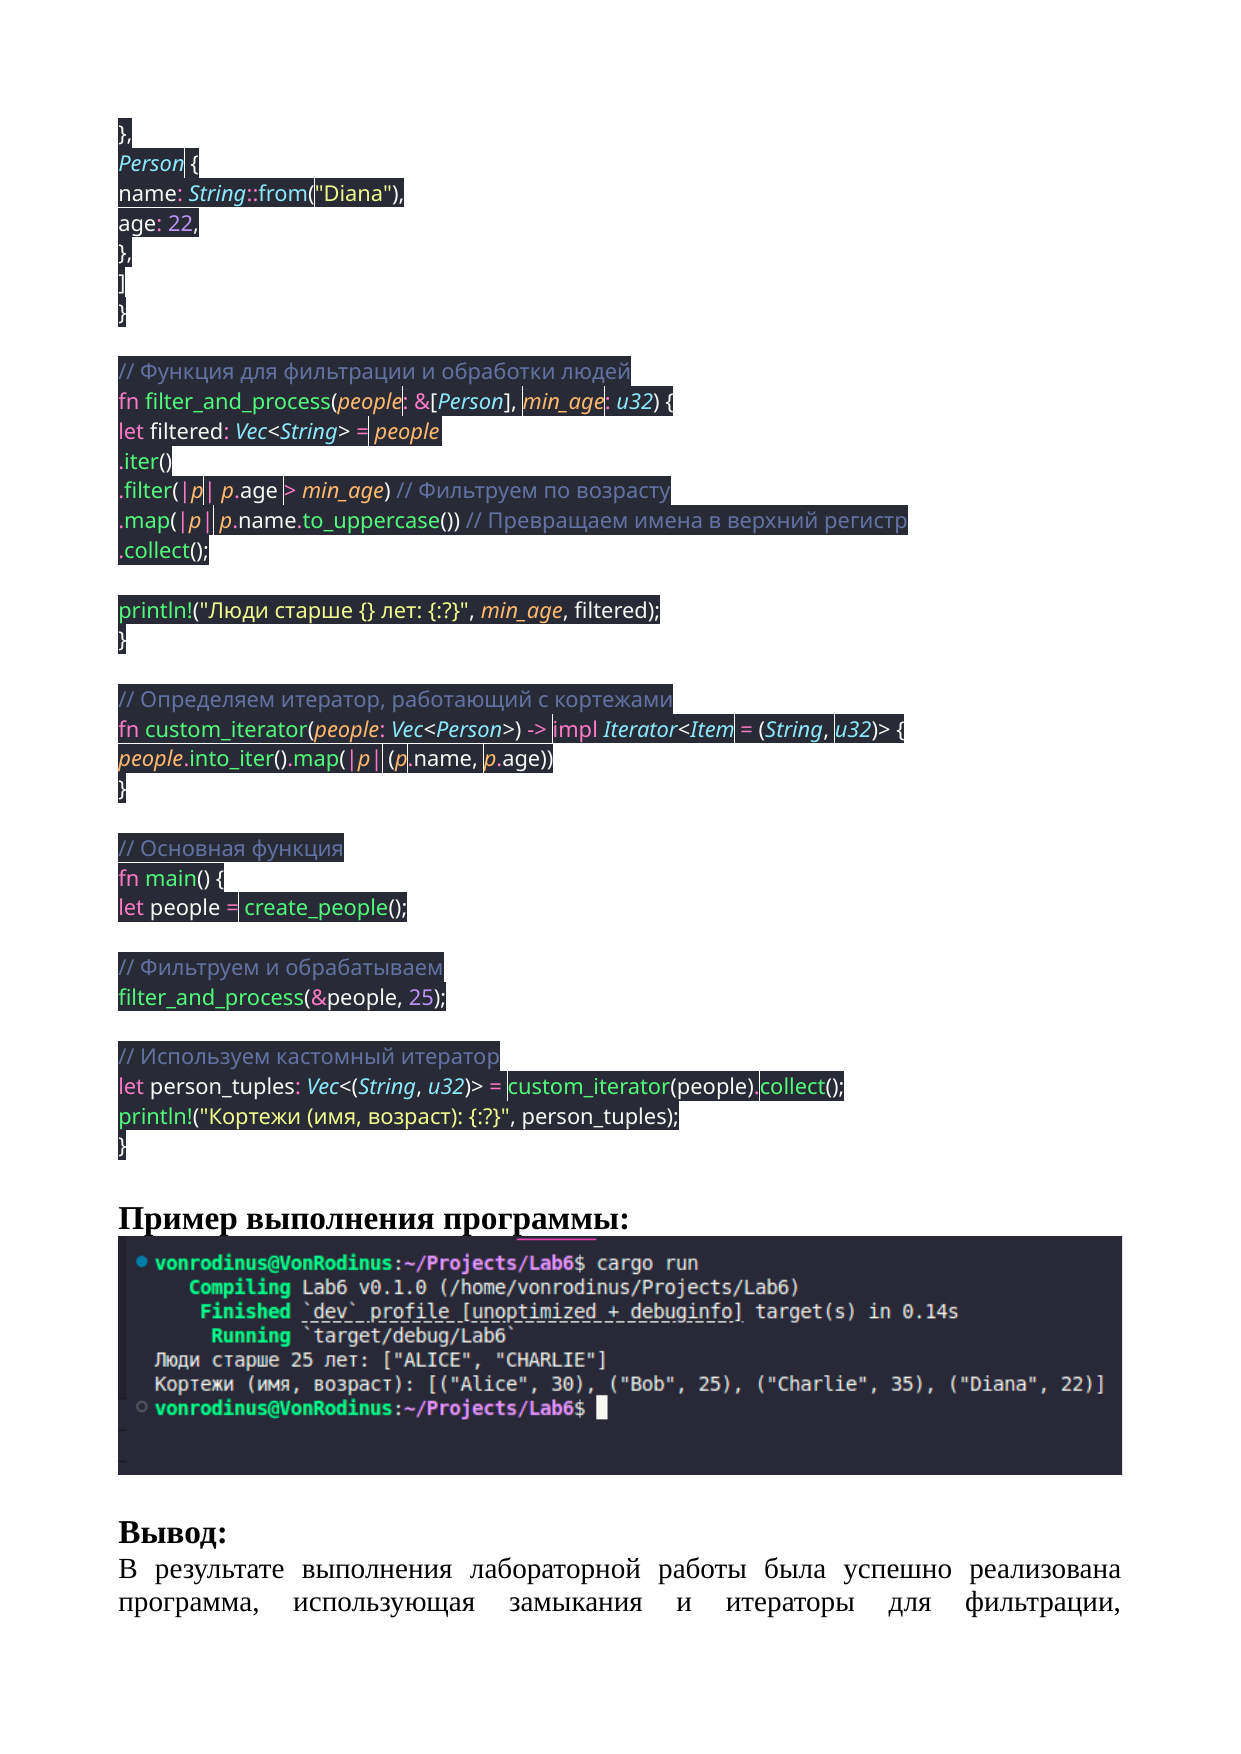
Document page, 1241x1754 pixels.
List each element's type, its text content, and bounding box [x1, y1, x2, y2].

text name: String::from("Diana"), [118, 178, 1122, 207]
text println!("Люди старше {} лет: {:?}", min_age, filtered); [118, 594, 1122, 624]
text } [118, 773, 1122, 803]
text fn filter_and_process(people: &[Person], min_age: u32) { [118, 386, 1122, 416]
text } [118, 624, 1122, 654]
text age: 22, [118, 207, 1122, 237]
text .iter() [118, 446, 1122, 476]
text .filter(|p| p.age > min_age) // Фильтруем по возрасту [118, 476, 1122, 505]
text fn main() { [118, 862, 1122, 892]
text } [118, 297, 1122, 327]
text // Функция для фильтрации и обработки людей [118, 356, 1122, 386]
text .collect(); [118, 535, 1122, 565]
text let people = create_people(); [118, 892, 1122, 922]
text Person { [118, 148, 1122, 178]
text filter_and_process(&people, 25); [118, 982, 1122, 1011]
text В результате выполнения лабораторной работы была успешно реализована программа, использующая замыкания и итераторы для фильтрации, [118, 1551, 1122, 1618]
text println!("Кортежи (имя, возраст): {:?}", person_tuples); [118, 1101, 1122, 1130]
text .map(|p| p.name.to_uppercase()) // Превращаем имена в верхний регистр [118, 505, 1122, 535]
text // Фильтруем и обрабатываем [118, 952, 1122, 982]
text // Определяем итератор, работающий с кортежами [118, 684, 1122, 714]
text ] [118, 267, 1122, 297]
picture [118, 1236, 1123, 1475]
text let person_tuples: Vec<(String, u32)> = custom_iterator(people).collect(); [118, 1071, 1122, 1101]
text } [118, 1130, 1122, 1160]
text // Используем кастомный итератор [118, 1041, 1122, 1071]
text }, [118, 237, 1122, 267]
text let filtered: Vec<String> = people [118, 416, 1122, 446]
text Вывод: [118, 1513, 1122, 1551]
text }, [118, 118, 1122, 148]
text people.into_iter().map(|p| (p.name, p.age)) [118, 743, 1122, 773]
text // Основная функция [118, 833, 1122, 862]
text fn custom_iterator(people: Vec<Person>) -> impl Iterator<Item = (String, u32)> { [118, 714, 1122, 743]
text Пример выполнения программы: [118, 1198, 1122, 1236]
